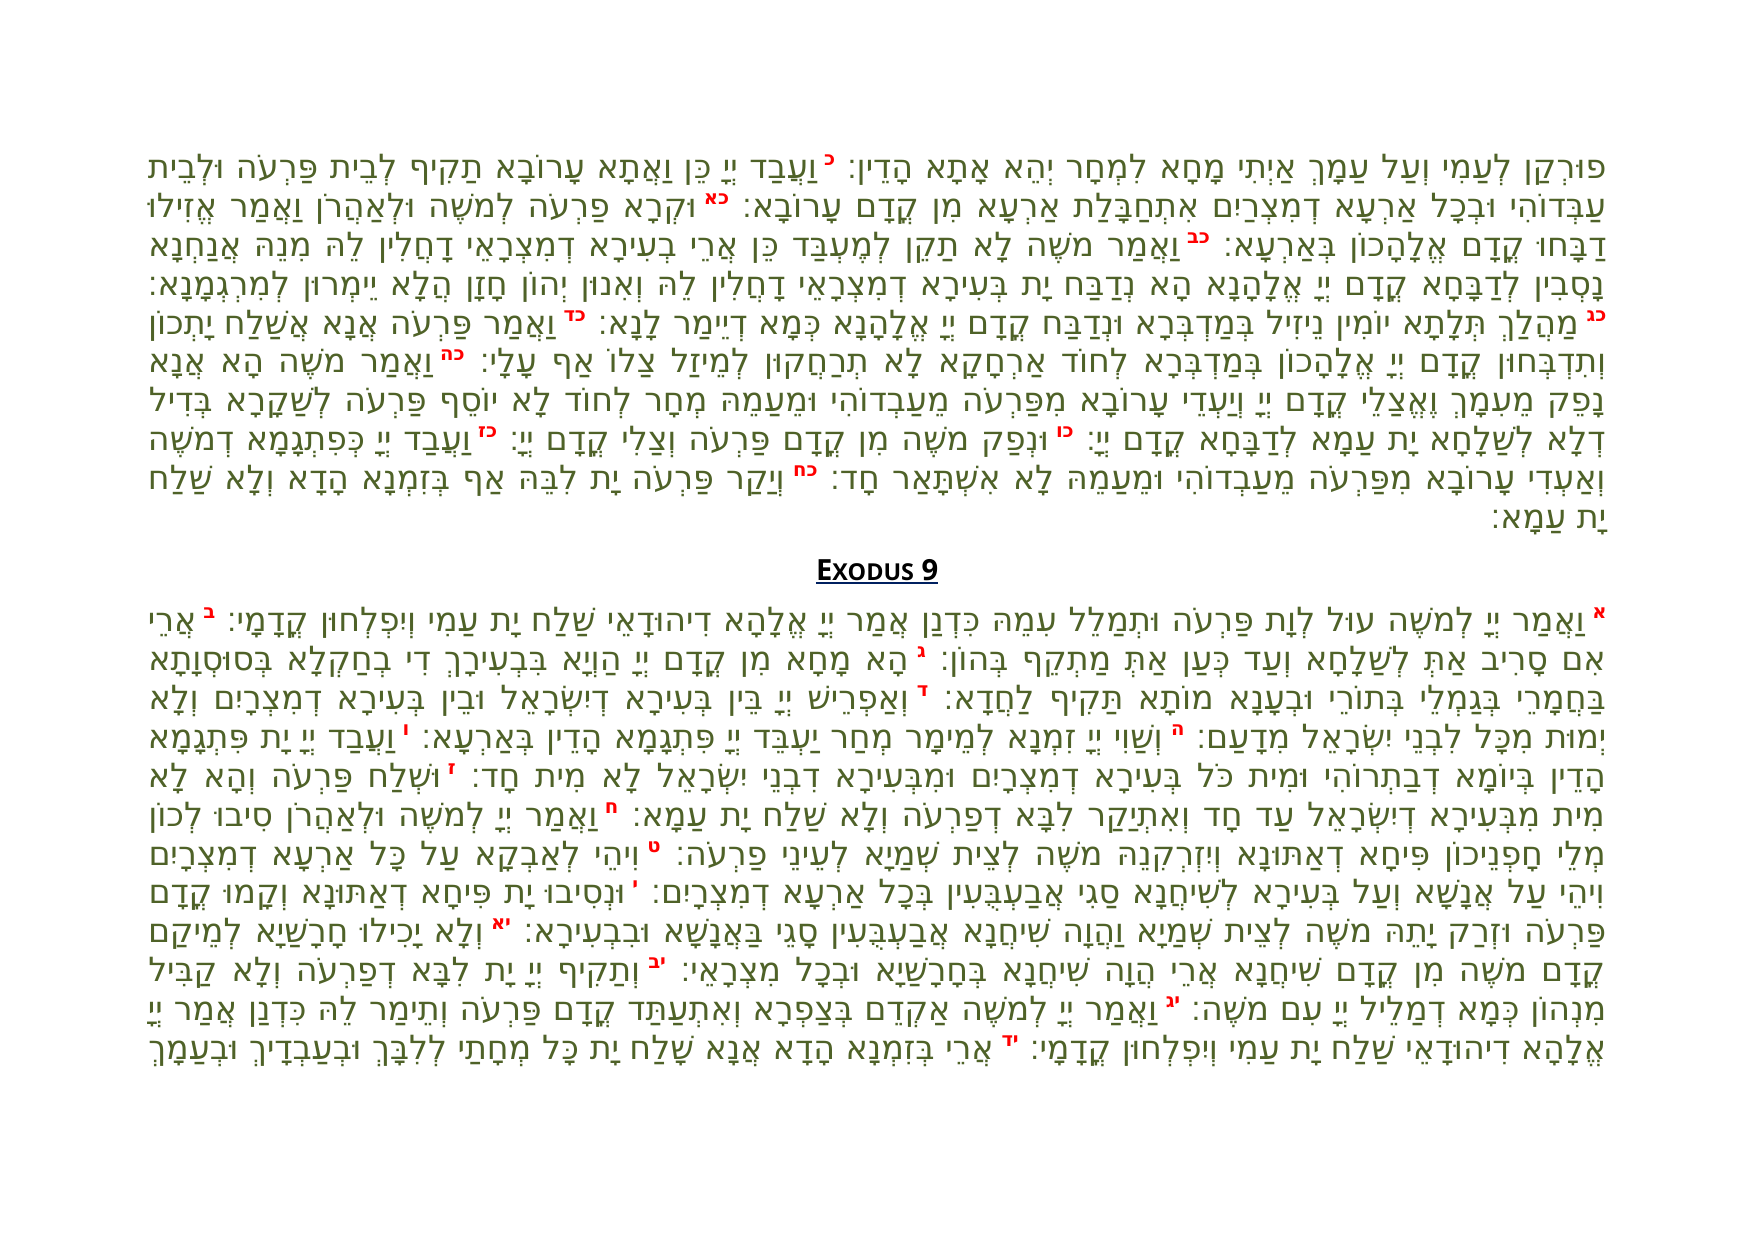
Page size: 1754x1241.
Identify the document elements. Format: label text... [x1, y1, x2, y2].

text פוּרְקַן לְעַמִי וְעַל עַמָךְ אַיְתִי מָחָא לִמְחָר יְהֵא אָתָא הָדֵין׃ כ וַעֲבַד יְיָ כֵּן וַאֲתָא עָרוֹבָא תַקִיף לְבֵית פַּרְעֹה וּלְבֵית עַבְּדוֹהִי וּבְכָל אַרְעָא דְמִצְרַיִם אִתְחַבָּלַת אַרְעָא מִן קֳדָם עָרוֹבָא׃ כא וּקְרָא פַרְעֹה לְמשֶׁה וּלְאַהֲרֹן וַאֲמַר אֱזִילוּ דַבָּחוּ קֳדָם אֱלָהָכוֹן בְּאַרְעָא׃ כב וַאֲמַר משֶׁה לָא תַקֵן לְמֶעְבַּד כֵּן אֲרֵי בְעִירָא דְמִצְרָאֵי דָחֲלִין לֵהּ מִנֵהּ אֲנַחְנָא נָסְבִין לְדַבָּחָא קֳדָם יְיָ אֱלָהָנָא הָא נְדַבַּח יָת בְּעִירָא דְמִצְרָאֵי דָחֲלִין לֵהּ וְאִנוּן יְהוֹן חָזָן הֲלָא יֵימְרוּן לְמִרְגְמָנָא׃ כג מַהֲלַךְ תְּלָתָא יוֹמִין נֵיזִיל בְּמַדְבְּרָא וּנְדַבַּח קֳדָם יְיָ אֱלָהָנָא כְּמָא דְיֵימַר לָנָא׃ כד וַאֲמַר פַּרְעֹה אֲנָא אֲשַׁלַח יָתְכוֹן וְתִדְבְּחוּן קֳדָם יְיָ אֱלָהָכוֹן בְּמַדְבְּרָא לְחוֹד אַרְחָקָא לָא תְרַחֲקוּן לְמֵיזַל צַלוֹ אַף עָלָי׃ כה וַאֲמַר משֶׁה הָא אֲנָא נָפֵק מֵעִמָךְ וֶאֱצַלֵי קֳדָם יְיָ וְיַעְדֵי עָרוֹבָא מִפַּרְעֹה מֵעַבְדוֹהִי וּמֵעַמֵהּ מְחָר לְחוֹד לָא יוֹסֵף פַּרְעֹה לְשַׁקָרָא בְּדִיל דְלָא לְשַׁלָחָא יָת עַמָא לְדַבָּחָא קֳדָם יְיָ׃ כו וּנְפַק משֶׁה מִן קֳדָם פַּרְעֹה וְצַלִי קֳדָם יְיָ׃ כז וַעֲבַד יְיָ כְּפִתְגָמָא דְמשֶׁה וְאַעְדִי עָרוֹבָא מִפַּרְעֹה מֵעַבְדוֹהִי וּמֵעַמֵהּ לָא אִשְׁתָּאַר חָד׃ כח וְיַקַר פַּרְעֹה יָת לִבֵּהּ אַף בְּזִמְנָא הָדָא וְלָא שַׁלַח יָת עַמָא׃ [148, 148, 1606, 536]
text Exodus 9 [148, 549, 1606, 588]
text א וַאֲמַר יְיָ לְמשֶׁה עוּל לְוָת פַּרְעֹה וּתְמַלֵל עִמֵהּ כִּדְנַן אֲמַר יְיָ אֱלָהָא דִיהוּדָאֵי שַׁלַח יָת עַמִי וְיִפְלְחוּן קֳדָמָי׃ ב אֲרֵי אִם סָרִיב אַתְּ לְשַׁלָחָא וְעַד כְּעַן אַתְּ מַתְקֵף בְּהוֹן׃ ג הָא מָחָא מִן קֳדָם יְיָ הַוְיָא בִּבְעִירָךְ דִי בְחַקְלָא בְּסוּסְוָתָא בַּחֲמָרֵי בְּגַמְלֵי בְּתוֹרֵי וּבְעָנָא מוֹתָא תַּקִיף לַחֲדָא׃ ד וְאַפְרֵישׁ יְיָ בֵּין בְּעִירָא דְיִשְׂרָאֵל וּבֵין בְּעִירָא דְמִצְרָיִם וְלָא יְמוּת מִכָּל לִבְנֵי יִשְׂרָאֵל מִדָעַם׃ ה וְשַׁוִי יְיָ זִמְנָא לְמֵימָר מְחַר יַעְבֵּד יְיָ פִּתְגָמָא הָדֵין בְּאַרְעָא׃ ו וַעֲבַד יְיָ יָת פִּתְגָמָא הָדֵין בְּיוֹמָא דְבַתְרוֹהִי וּמִית כֹּל בְּעִירָא דְמִצְרָיִם וּמִבְּעִירָא דִבְנֵי יִשְׂרָאֵל לָא מִית חָד׃ ז וּשְׁלַח פַּרְעֹה וְהָא לָא מִית מִבְּעִירָא דְיִשְׂרָאֵל עַד חָד וְאִתְיַקַר לִבָּא דְפַרְעֹה וְלָא שַׁלַח יָת עַמָא׃ ח וַאֲמַר יְיָ לְמשֶׁה וּלְאַהֲרֹן סִיבוּ לְכוֹן מְלֵי חָפְנֵיכוֹן פִּיחָא דְאַתּוּנָא וְיִזְרְקִנֵהּ משֶׁה לְצֵית שְׁמַיָא לְעֵינֵי פַרְעֹה׃ ט וִיהֵי לְאַבְקָא עַל כָּל אַרְעָא דְמִצְרָיִם וִיהֵי עַל אֲנָשָׁא וְעַל בְּעִירָא לְשִׁיחֲנָא סַגִי אֲבַעְבֻּעִין בְּכָל אַרְעָא דְמִצְרָיִם׃ י וּנְסִיבוּ יָת פִּיחָא דְאַתּוּנָא וְקָמוּ קֳדָם פַּרְעֹה וּזְרַק יָתֵהּ משֶׁה לְצֵית שְׁמַיָא וַהֲוָה שִׁיחֲנָא אֲבַעְבֻּעִין סָגֵי בַּאֲנָשָׁא וּבִבְעִירָא׃ יא וְלָא יָכִילוּ חָרָשַׁיָא לְמֵיקַם קֳדָם משֶׁה מִן קֳדָם שִׁיחֲנָא אֲרֵי הֲוָה שִׁיחֲנָא בְּחָרָשַׁיָא וּבְכָל מִצְרָאֵי׃ יב וְתַקִיף יְיָ יָת לִבָּא דְפַרְעֹה וְלָא קַבִּיל מִנְהוֹן כְּמָא דְמַלֵיל יְיָ עִם משֶׁה׃ יג וַאֲמַר יְיָ לְמשֶׁה אַקְדֵם בְּצַפְרָא וְאִתְעַתַּד קֳדָם פַּרְעֹה וְתֵימַר לֵהּ כִּדְנַן אֲמַר יְיָ אֱלָהָא דִיהוּדָאֵי שַׁלַח יָת עַמִי וְיִפְלְחוּן קֳדָמָי׃ יד אֲרֵי בְּזִמְנָא הָדָא אֲנָא שָׁלַח יָת כָּל מְחָתַי לְלִבָּךְ וּבְעַבְדָיךְ וּבְעַמָךְ [148, 601, 1606, 1067]
